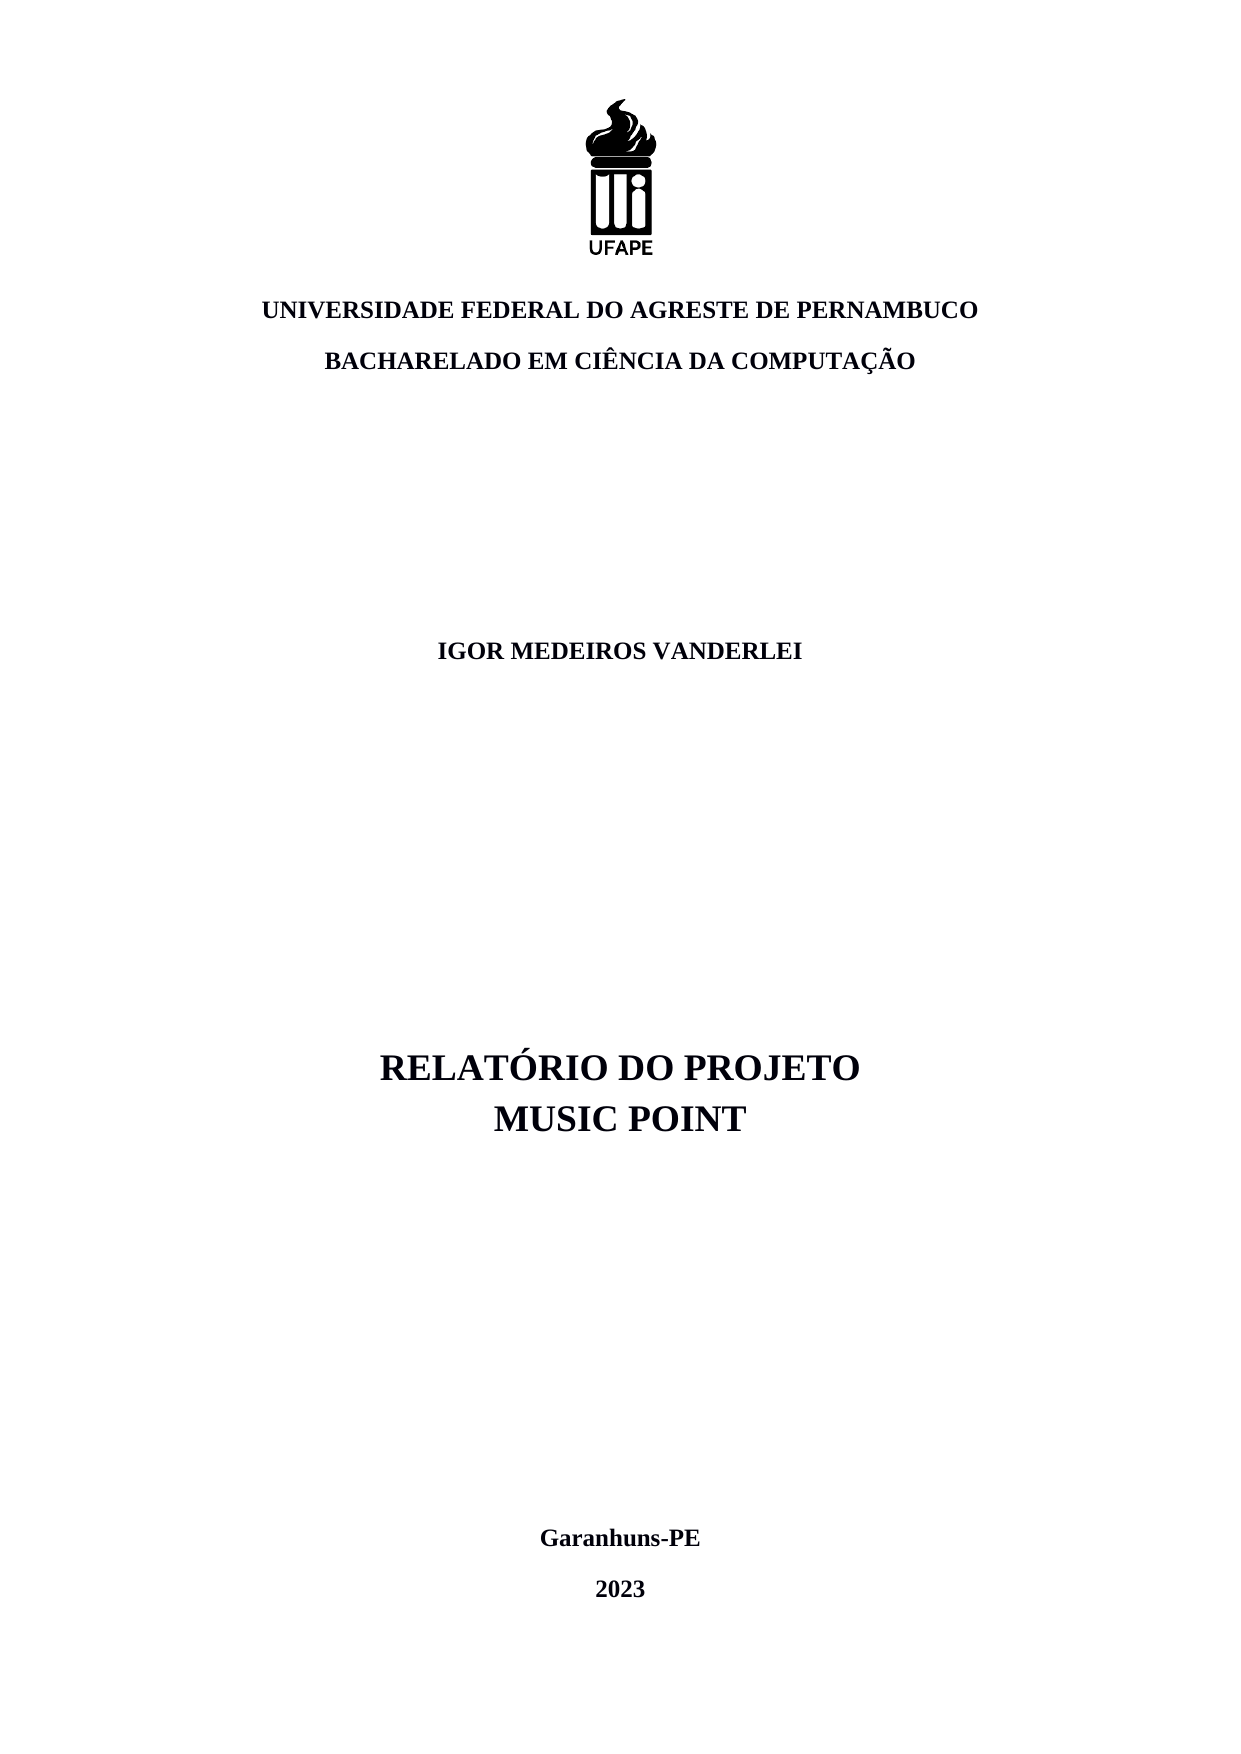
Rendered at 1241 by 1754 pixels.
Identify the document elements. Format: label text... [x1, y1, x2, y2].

text Garanhuns-PE [148, 1523, 1092, 1552]
picture [527, 85, 714, 273]
text BACHARELADO EM CIÊNCIA DA COMPUTAÇÃO [148, 346, 1092, 374]
text RELATÓRIO DO PROJETO MUSIC POINT [148, 1045, 1092, 1140]
text IGOR MEDEIROS VANDERLEI [148, 636, 1092, 665]
text UNIVERSIDADE FEDERAL DO AGRESTE DE PERNAMBUCO [148, 295, 1092, 323]
text 2023 [148, 1574, 1092, 1603]
